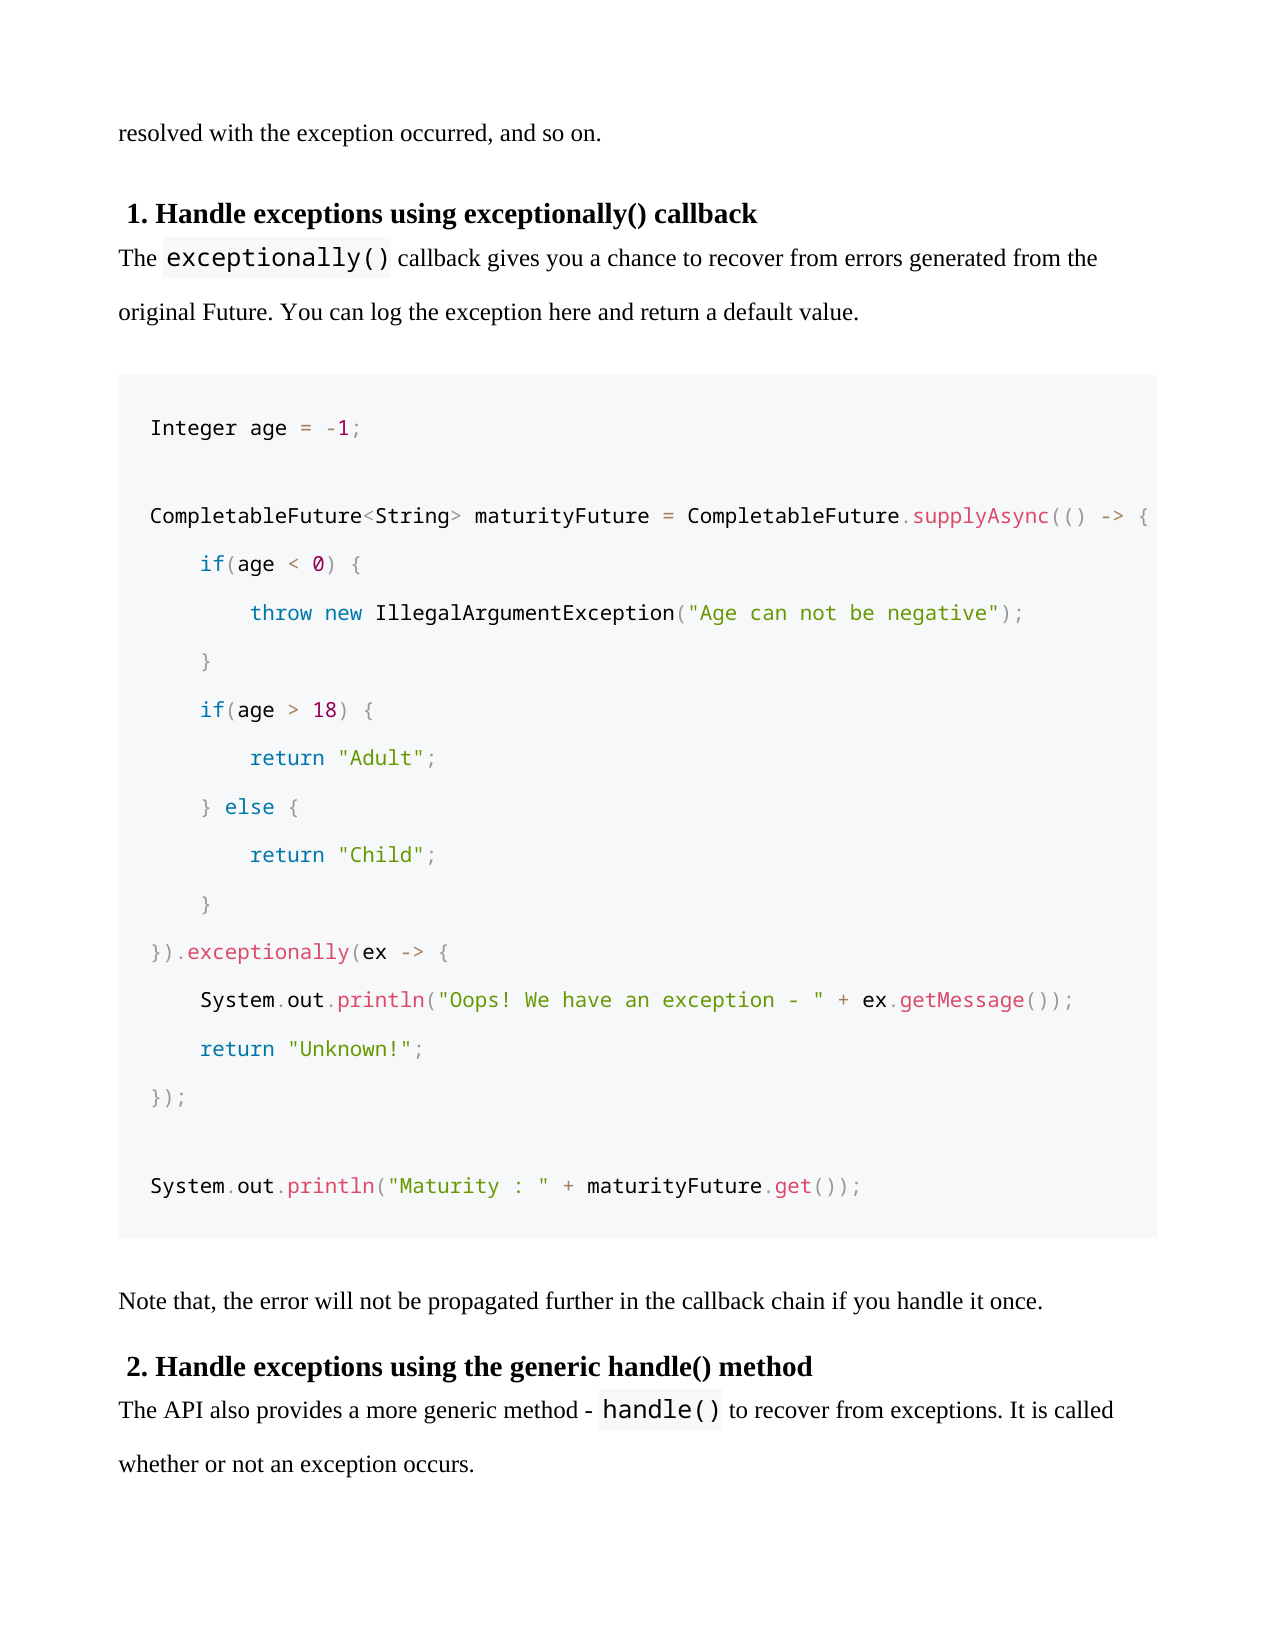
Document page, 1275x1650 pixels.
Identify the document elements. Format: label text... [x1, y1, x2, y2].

text Note that, the error will not be propagated further in the callback chain if you handle it once. [118, 1286, 1157, 1315]
text System.out.println("Oops! We have an exception - " + ex.getMessage()); [119, 948, 1157, 996]
text } [290, 851, 296, 861]
text } [402, 851, 408, 861]
text }); [302, 1045, 308, 1055]
text }); [240, 1045, 246, 1055]
text return "Adult"; [119, 706, 1157, 754]
text }); [364, 1045, 372, 1053]
text } [715, 609, 721, 619]
text The exceptionally() callback gives you a chance to recover from errors generated from the original Future. You can log the exception here and return a default value. [118, 237, 1157, 326]
text } [119, 609, 1157, 657]
text } [427, 609, 433, 619]
text }); [119, 1045, 1157, 1093]
text } [119, 851, 1157, 899]
text } else { [119, 754, 1157, 803]
text }).exceptionally(ex -> { [119, 899, 1157, 948]
text } [965, 609, 971, 618]
text } [490, 609, 496, 619]
subtitle 1. Handle exceptions using exceptionally() callback [126, 196, 1157, 230]
text throw new IllegalArgumentException("Age can not be negative"); [119, 560, 1157, 609]
text Integer age = -1; [119, 376, 1157, 423]
text resolved with the exception occurred, and so on. [118, 118, 1157, 147]
text return "Child"; [119, 803, 1157, 851]
text System.out.println("Maturity : " + maturityFuture.get()); [119, 1133, 1157, 1237]
text } [290, 610, 296, 619]
text return "Unknown!"; [119, 996, 1157, 1045]
text The API also provides a more generic method - handle() to recover from exceptions. It is called whether or not an exception occurs. [118, 1389, 1157, 1478]
text if(age > 18) { [119, 657, 1157, 706]
text } [815, 610, 821, 619]
text } [301, 609, 309, 617]
text } [502, 609, 508, 619]
text } [351, 609, 359, 617]
text } [652, 610, 658, 619]
text } [852, 610, 858, 619]
text } [915, 609, 921, 619]
text CompletableFuture<String> maturityFuture = CompletableFuture.supplyAsync(() -> { [119, 464, 1157, 512]
subtitle 2. Handle exceptions using the generic handle() method [126, 1349, 1157, 1382]
text if(age < 0) { [119, 512, 1157, 560]
